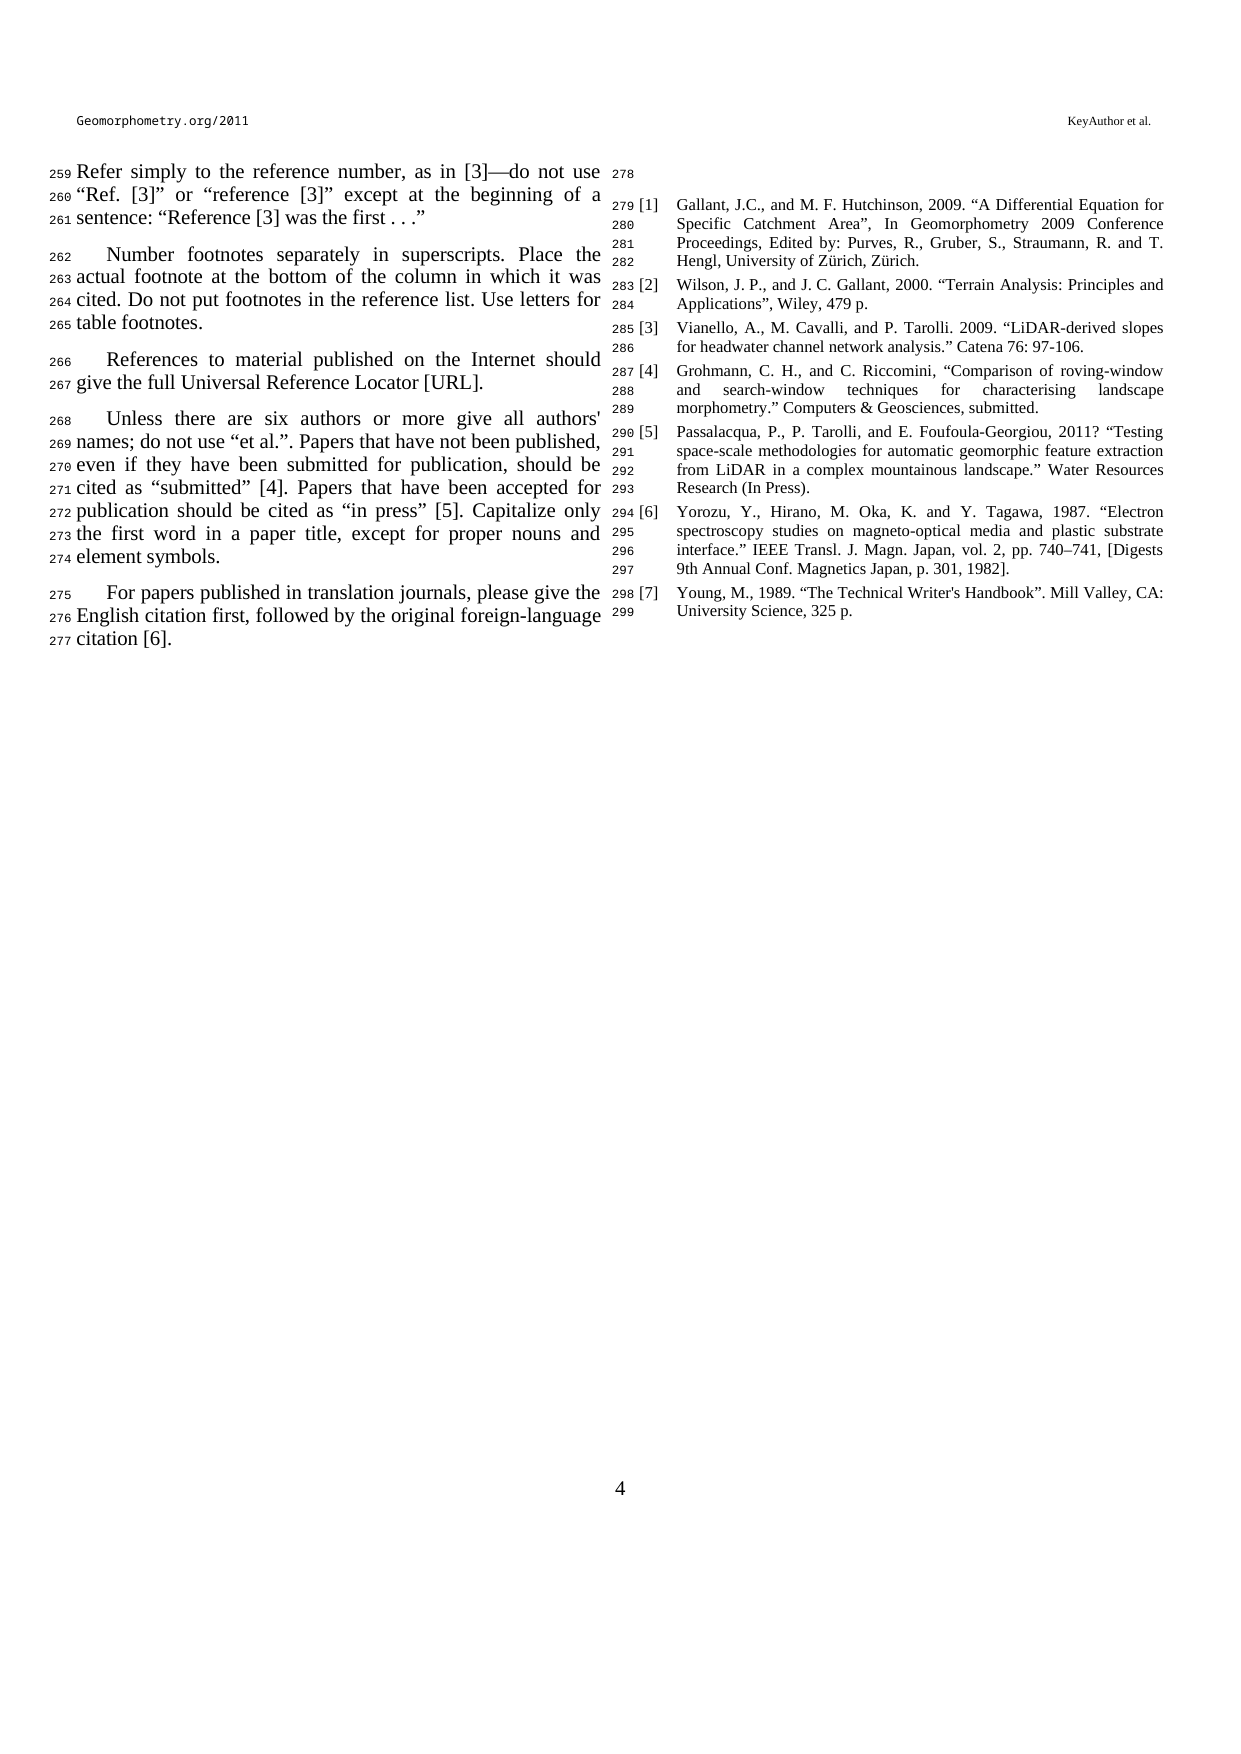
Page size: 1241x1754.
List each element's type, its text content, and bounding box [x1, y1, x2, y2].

text Refer simply to the reference number, as in [3]—do not use “Ref. [3]” or “reference [3]” except at the beginning of a sentence: “Reference [3] was the first . . .” [76, 159, 601, 229]
list Vianello, A., M. Cavalli, and P. Tarolli. 2009. “LiDAR-derived slopes for headwater channel network analysis.” Catena 76: 97-106. [639, 318, 1164, 356]
list Grohmann, C. H., and C. Riccomini, “Comparison of roving-window and search-window techniques for characterising landscape morphometry.” Computers & Geosciences, submitted. [639, 361, 1164, 417]
text For papers published in translation journals, please give the English citation first, followed by the original foreign-language citation [6]. [76, 580, 601, 650]
list Passalacqua, P., P. Tarolli, and E. Foufoula-Georgiou, 2011? “Testing space-scale methodologies for automatic geomorphic feature extraction from LiDAR in a complex mountainous landscape.” Water Resources Research (In Press). [639, 423, 1164, 498]
text Number footnotes separately in superscripts. Place the actual footnote at the bottom of the column in which it was cited. Do not put footnotes in the reference list. Use letters for table footnotes. [76, 241, 601, 334]
list Gallant, J.C., and M. F. Hutchinson, 2009. “A Differential Equation for Specific Catchment Area”, In Geomorphometry 2009 Conference Proceedings, Edited by: Purves, R., Gruber, S., Straumann, R. and T. Hengl, University of Zürich, Zürich. [639, 196, 1164, 271]
list Young, M., 1989. “The Technical Writer's Handbook”. Mill Valley, CA: University Science, 325 p. [639, 583, 1164, 621]
text Unless there are six authors or more give all authors' names; do not use “et al.”. Papers that have not been published, even if they have been submitted for publication, should be cited as “submitted” [4]. Papers that have been accepted for publication should be cited as “in press” [5]. Capitalize only the first word in a paper title, except for proper nouns and element symbols. [76, 406, 601, 568]
list Wilson, J. P., and J. C. Gallant, 2000. “Terrain Analysis: Principles and Applications”, Wiley, 479 p. [639, 276, 1164, 313]
text References to material published on the Internet should give the full Universal Reference Locator [URL]. [76, 347, 601, 394]
list Yorozu, Y., Hirano, M. Oka, K. and Y. Tagawa, 1987. “Electron spectroscopy studies on magneto-optical media and plastic substrate interface.” IEEE Transl. J. Magn. Japan, vol. 2, pp. 740–741, [Digests 9th Annual Conf. Magnetics Japan, p. 301, 1982]. [639, 503, 1164, 578]
